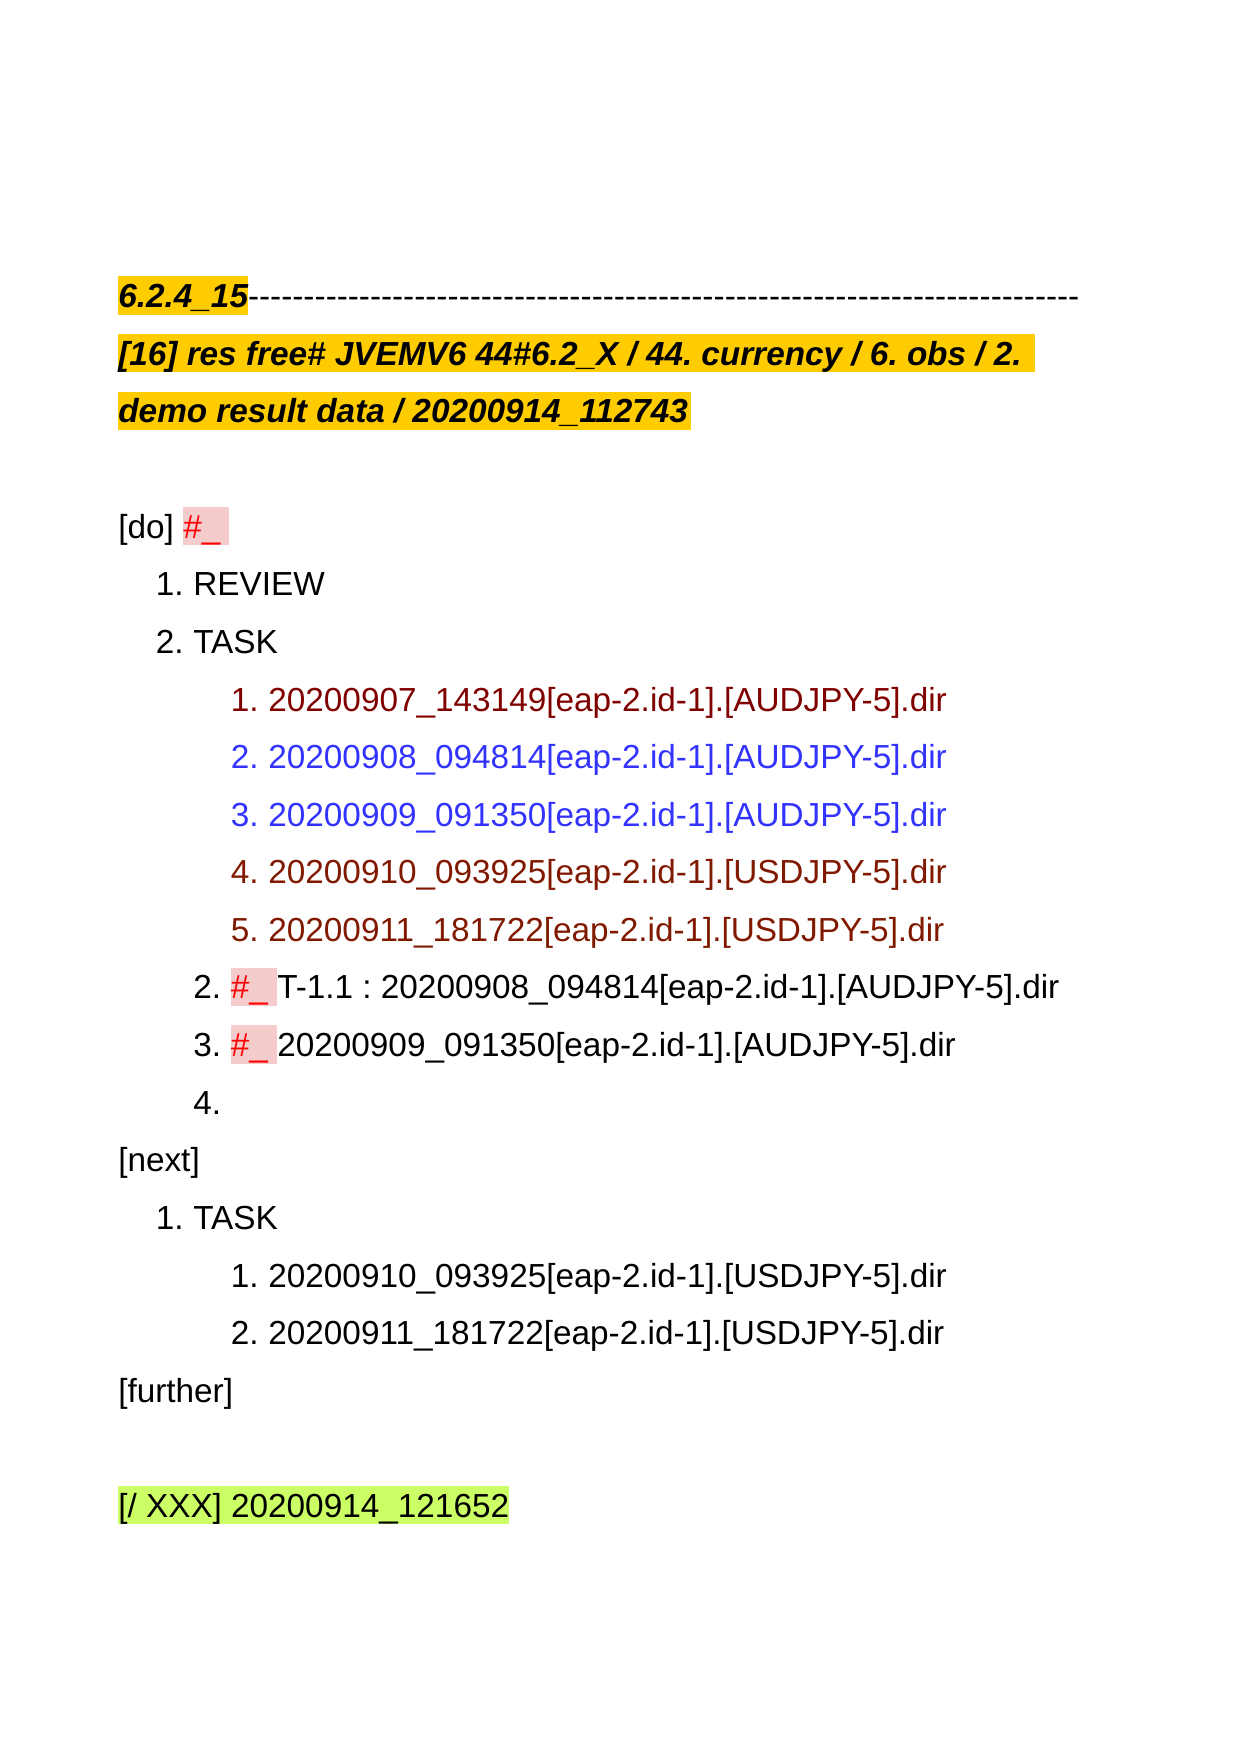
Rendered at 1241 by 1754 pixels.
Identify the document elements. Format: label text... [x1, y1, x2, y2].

list TASK [156, 1198, 1122, 1236]
text [do] #_ [118, 507, 1122, 545]
text [further] [118, 1371, 1122, 1409]
list 20200910_093925[eap-2.id-1].[USDJPY-5].dir [231, 852, 1122, 891]
list 20200907_143149[eap-2.id-1].[AUDJPY-5].dir [231, 679, 1122, 718]
text [next] [118, 1140, 1122, 1179]
list 20200911_181722[eap-2.id-1].[USDJPY-5].dir [231, 910, 1122, 948]
list 20200909_091350[eap-2.id-1].[AUDJPY-5].dir [231, 795, 1122, 833]
text [/ XXX] 20200914_121652 [118, 1428, 1122, 1524]
list #_ T-1.1 : 20200908_094814[eap-2.id-1].[AUDJPY-5].dir [193, 968, 1122, 1006]
list #_ 20200909_091350[eap-2.id-1].[AUDJPY-5].dir [193, 1025, 1122, 1064]
list REVIEW [156, 564, 1122, 603]
list TASK [156, 622, 1122, 660]
text 6.2.4_15--------------------------------------------------------------------------- [118, 276, 1122, 315]
list 20200911_181722[eap-2.id-1].[USDJPY-5].dir [231, 1313, 1122, 1352]
text [16] res free# JVEMV6 44#6.2_X / 44. currency / 6. obs / 2. demo result data / 20200914_112743 [118, 334, 1122, 430]
list 20200910_093925[eap-2.id-1].[USDJPY-5].dir [231, 1256, 1122, 1294]
list 20200908_094814[eap-2.id-1].[AUDJPY-5].dir [231, 737, 1122, 776]
